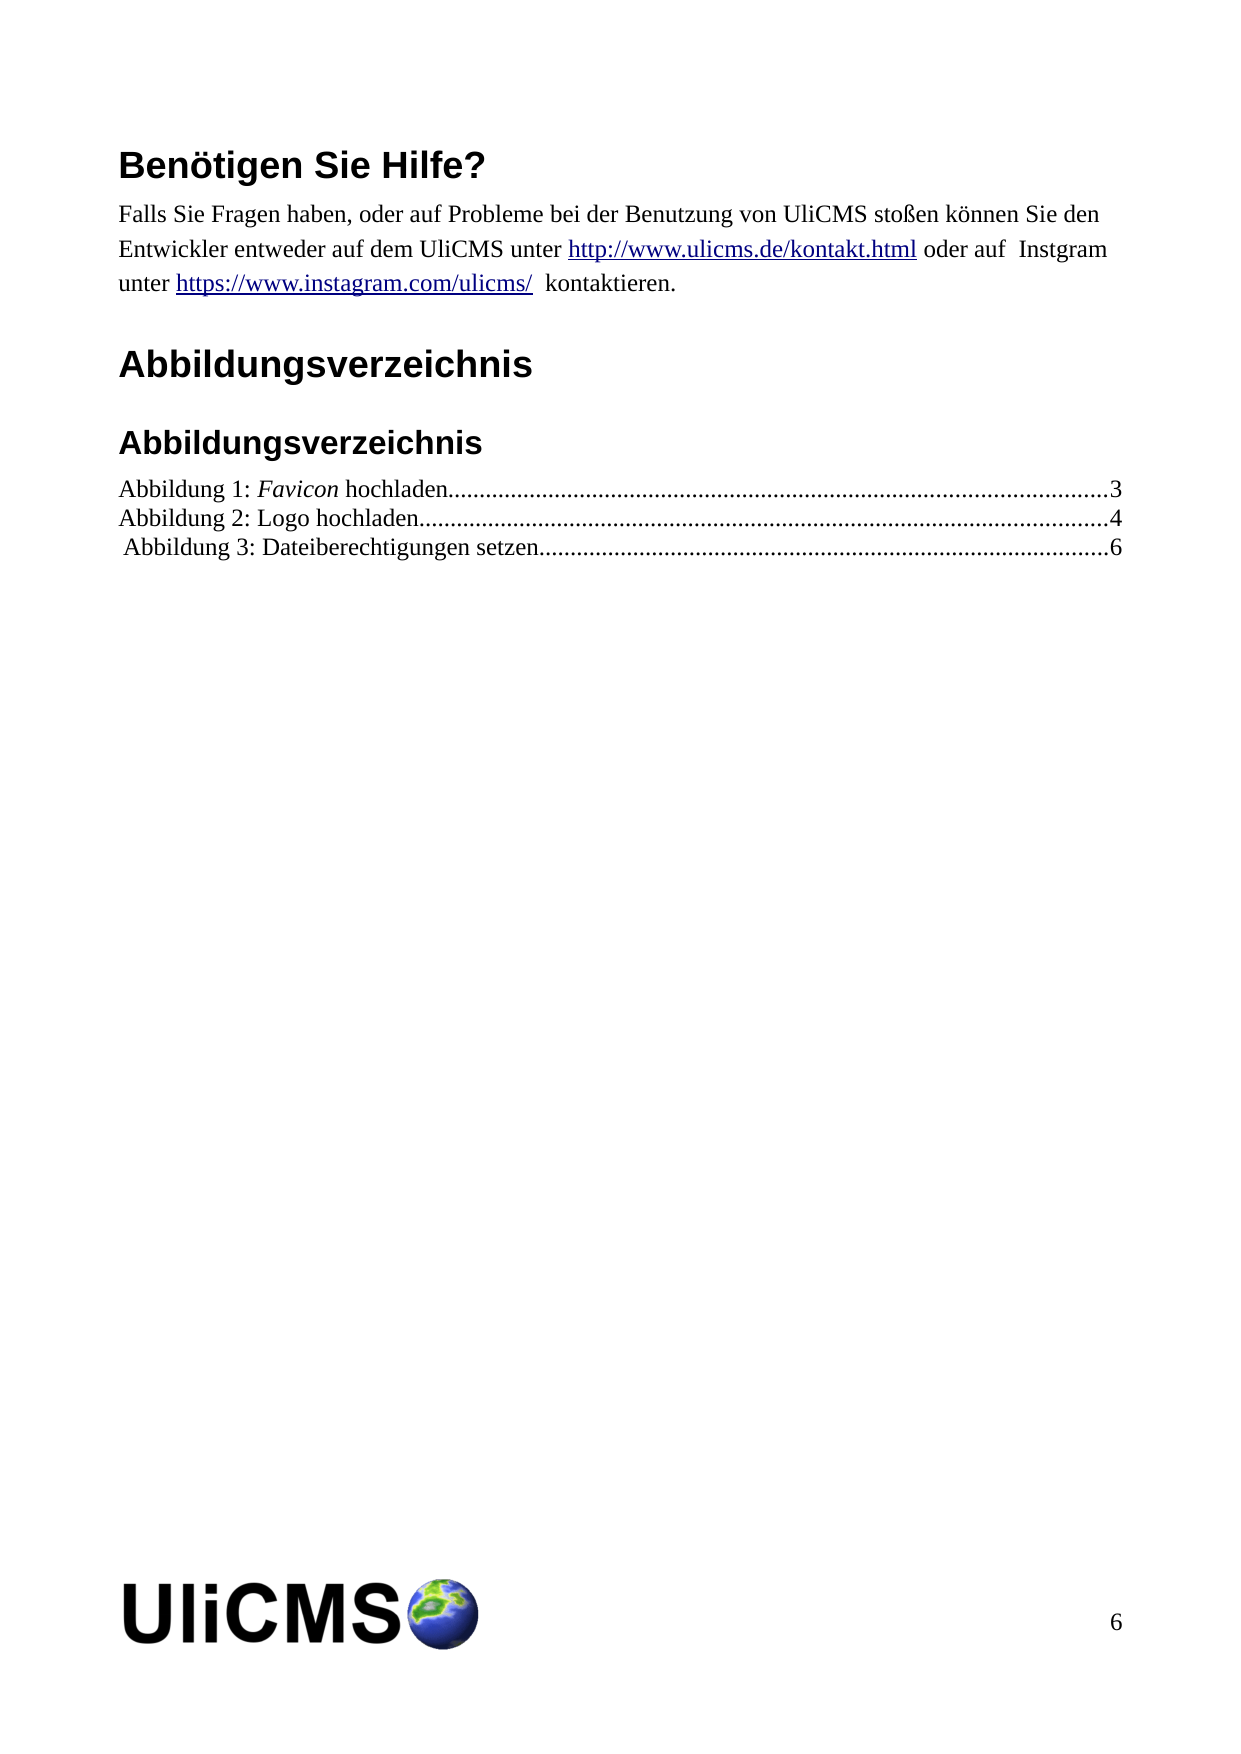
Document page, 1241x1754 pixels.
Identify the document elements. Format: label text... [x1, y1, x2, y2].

subtitle Abbildungsverzeichnis [118, 342, 1122, 386]
subtitle Abbildungsverzeichnis [118, 423, 1122, 462]
text Abbildung 2: Logo hochladen 4 [118, 503, 1122, 532]
picture [118, 1578, 479, 1652]
text Abbildung 1: Favicon hochladen 3 [118, 474, 1122, 503]
text Abbildung 3: Dateiberechtigungen setzen 6 [118, 532, 1122, 561]
text Falls Sie Fragen haben, oder auf Probleme bei der Benutzung von UliCMS stoßen können Sie den Entwickler entweder auf dem UliCMS unter http://www.ulicms.de/kontakt.html oder auf Instgram unter https://www.instagram.com/ulicms/ kontaktieren. [118, 199, 1122, 297]
subtitle Benötigen Sie Hilfe? [118, 143, 1122, 187]
